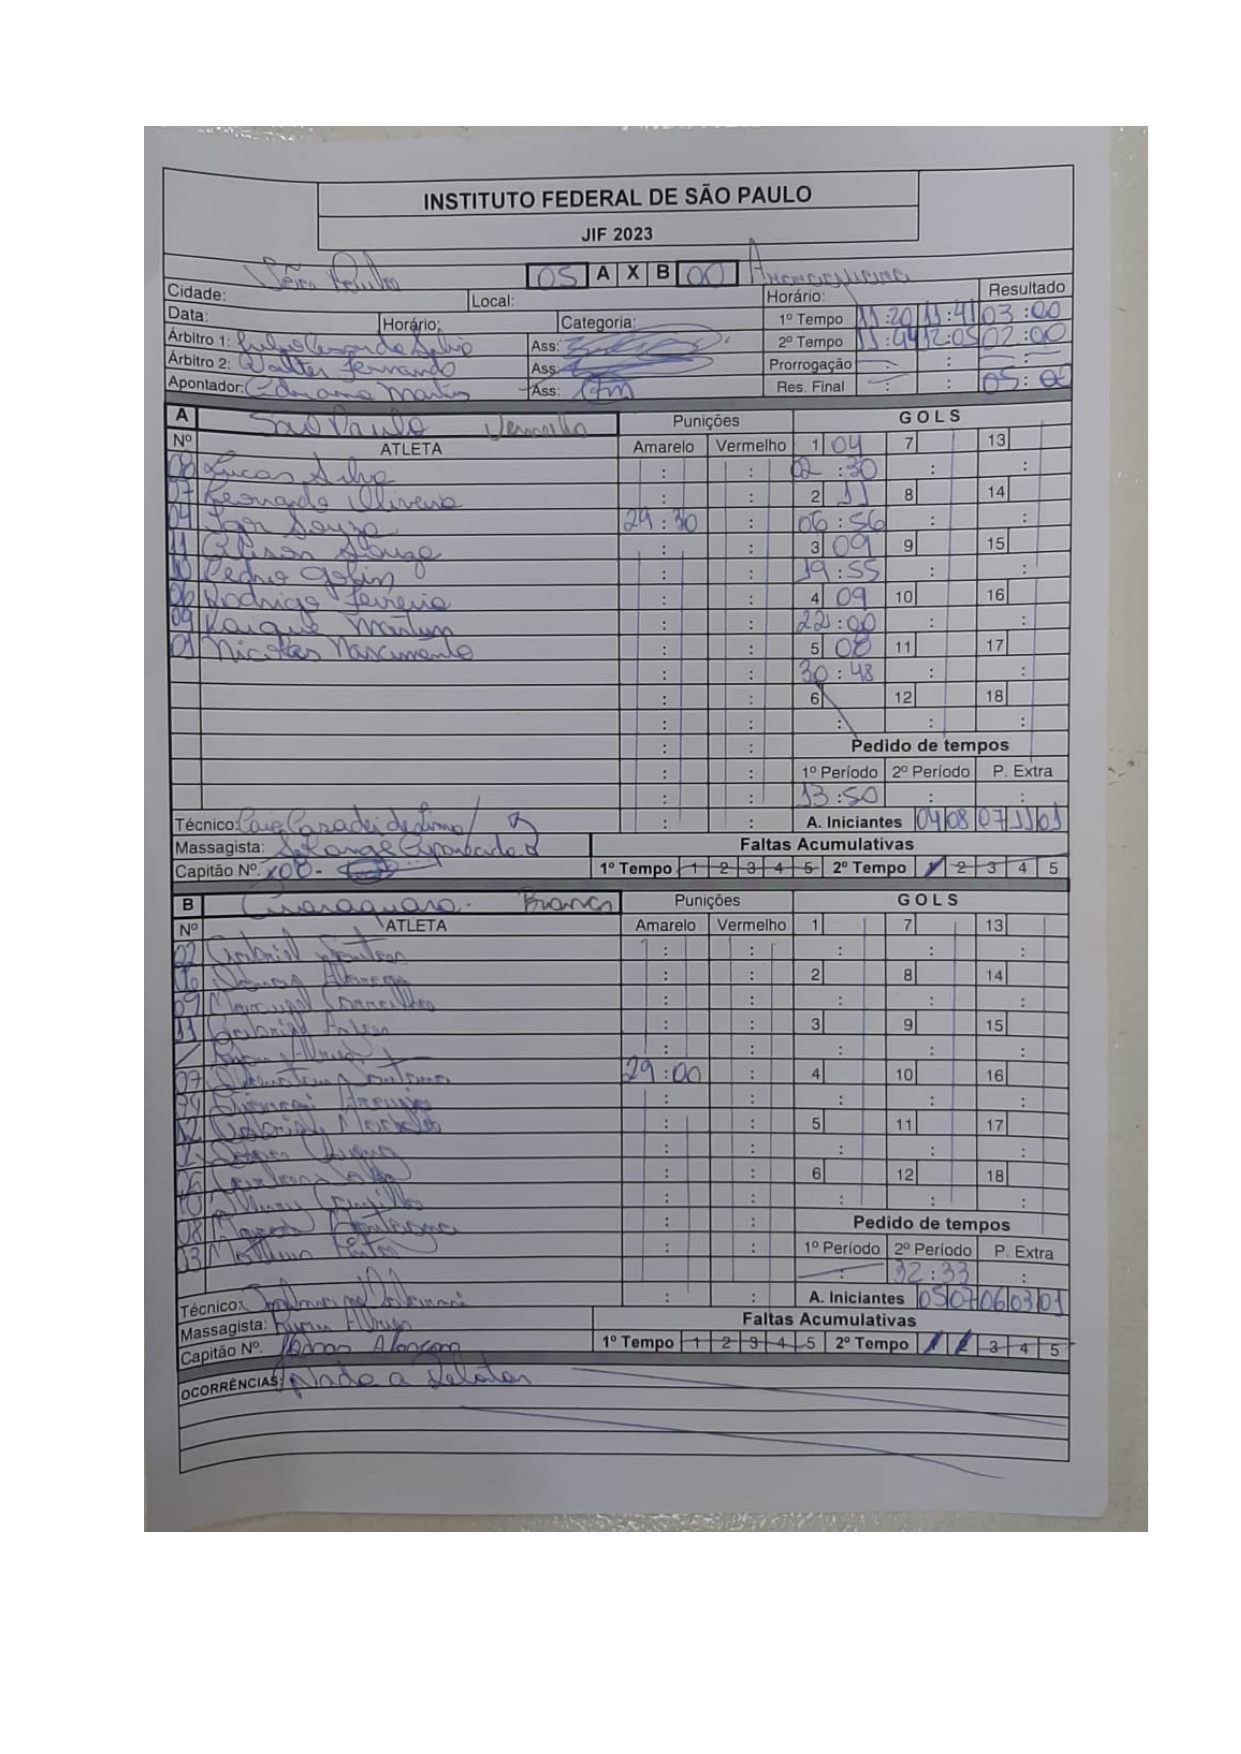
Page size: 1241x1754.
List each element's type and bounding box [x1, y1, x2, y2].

picture [144, 126, 1149, 1532]
